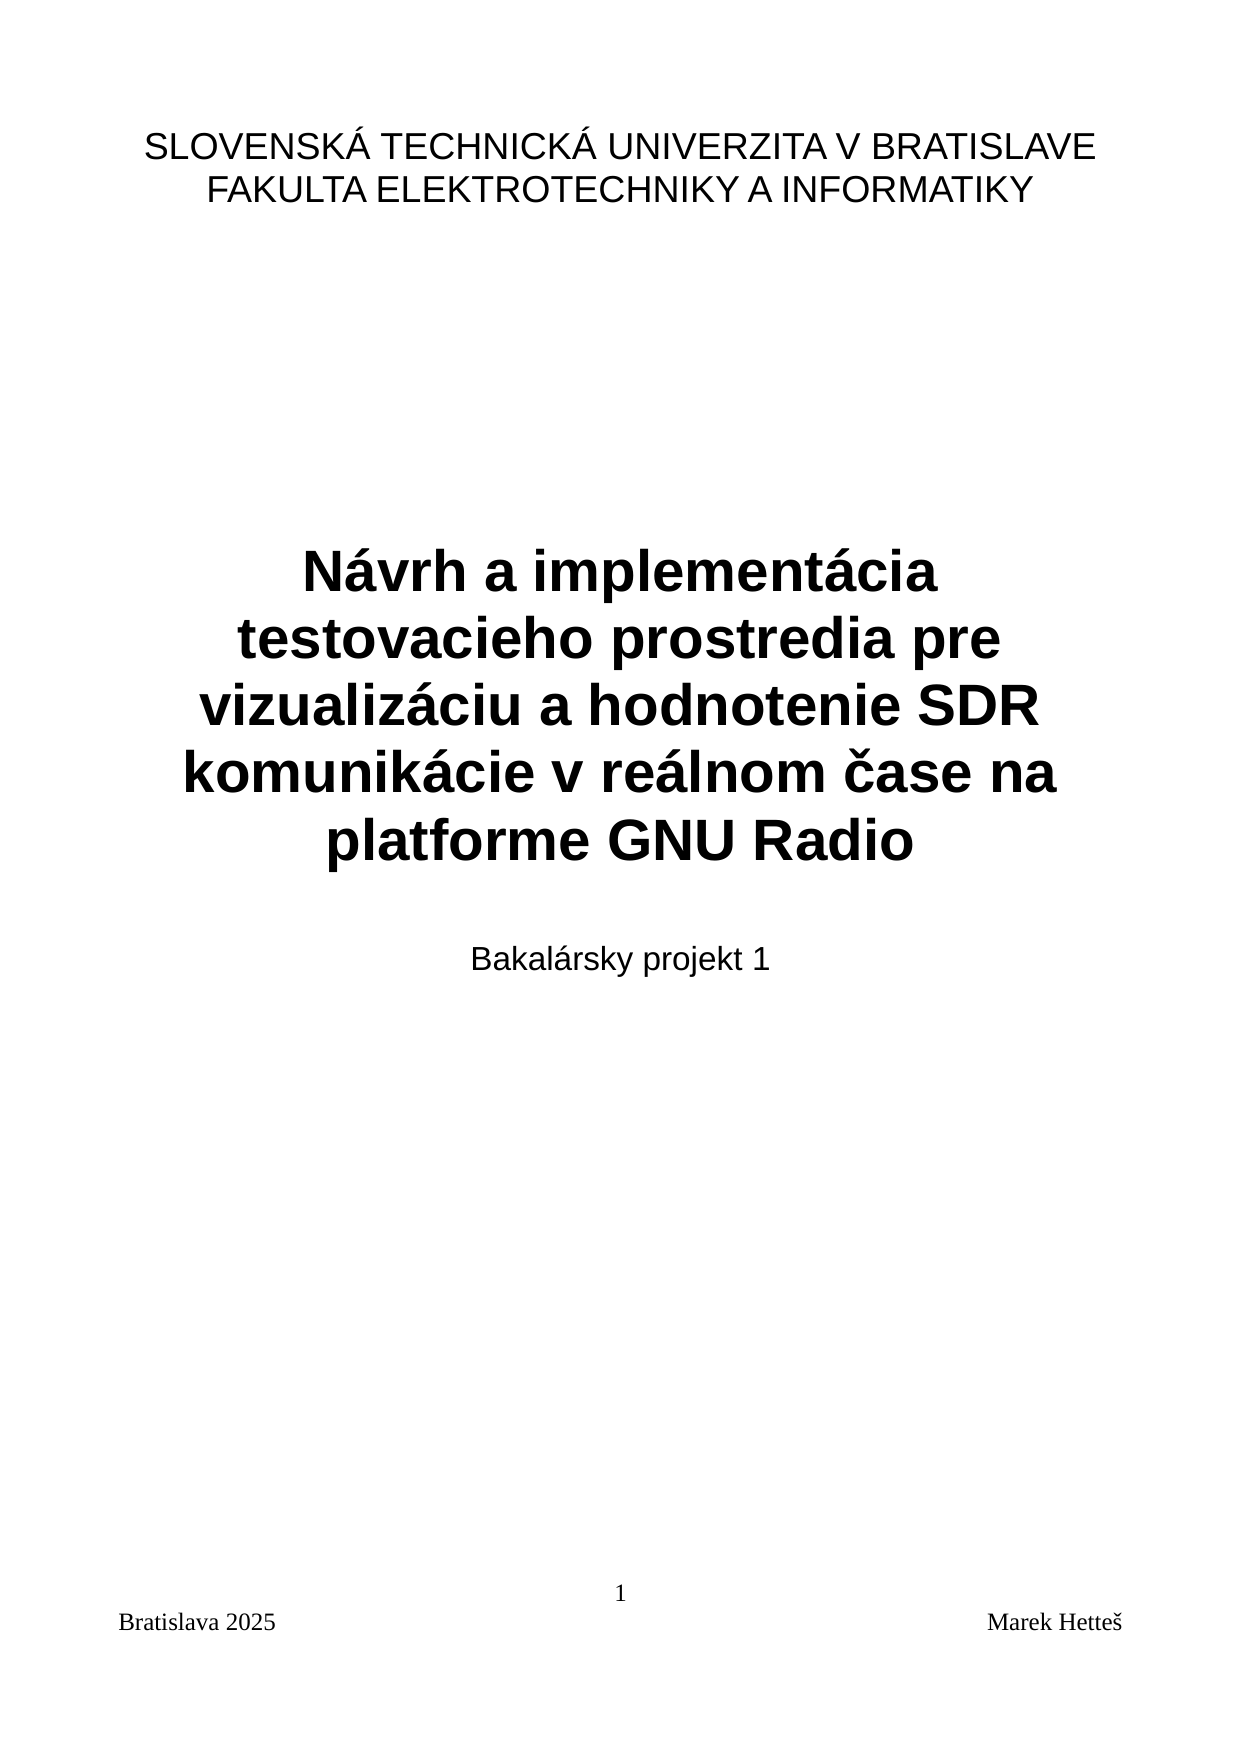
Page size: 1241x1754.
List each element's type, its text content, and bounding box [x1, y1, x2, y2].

subtitle Bakalársky projekt 1 [118, 939, 1122, 978]
title Návrh a implementácia testovacieho prostredia pre vizualizáciu a hodnotenie SDR komunikácie v reálnom čase na platforme GNU Radio [118, 537, 1122, 872]
subtitle SLOVENSKÁ TECHNICKÁ UNIVERZITA V BRATISLAVE FAKULTA ELEKTROTECHNIKY A INFORMATIKY [118, 124, 1122, 211]
